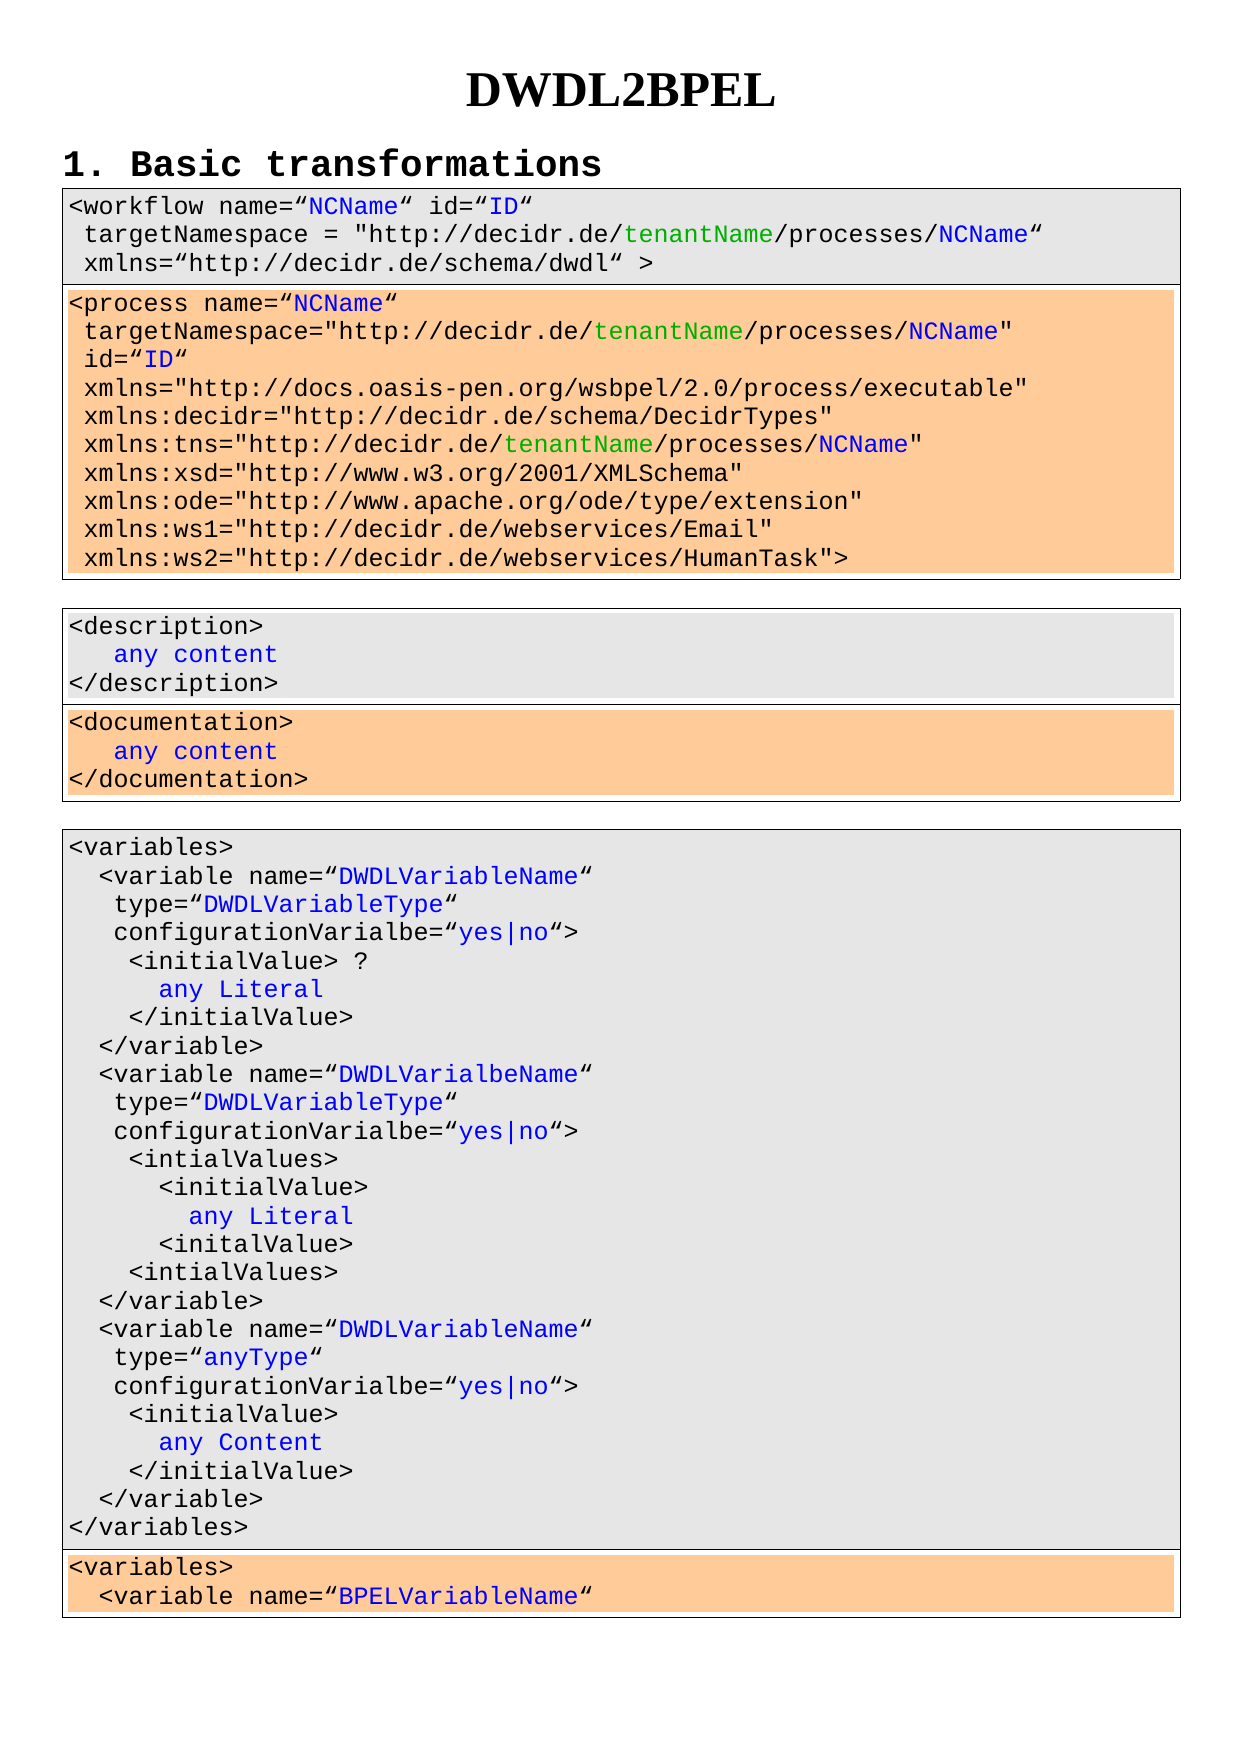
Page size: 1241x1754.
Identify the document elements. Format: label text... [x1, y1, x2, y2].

table_cell <documentation> any content </documentation> [63, 705, 1180, 801]
table_header <workflow name=“NCName“ id=“ID“ targetNamespace = "http://decidr.de/tenantName/processes/NCName“ xmlns=“http://decidr.de/schema/dwdl“ > [63, 189, 1180, 284]
text DWDL2BPEL [62, 59, 1180, 117]
table_header <description> any content </description> [63, 609, 1180, 704]
table_cell <variables> <variable name=“BPELVariableName“ [63, 1550, 1180, 1617]
table_cell <process name=“NCName“ targetNamespace="http://decidr.de/tenantName/processes/NCName" id=“ID“ xmlns="http://docs.oasis-pen.org/wsbpel/2.0/process/executable" xmlns:decidr="http://decidr.de/schema/DecidrTypes" xmlns:tns="http://decidr.de/tenantName/processes/NCName" xmlns:xsd="http://www.w3.org/2001/XMLSchema" xmlns:ode="http://www.apache.org/ode/type/extension" xmlns:ws1="http://decidr.de/webservices/Email" xmlns:ws2="http://decidr.de/webservices/HumanTask"> [63, 285, 1180, 579]
text 1. Basic transformations [62, 145, 1180, 188]
table_header <variables> <variable name=“DWDLVariableName“ type=“DWDLVariableType“ configurationVarialbe=“yes|no“> <initialValue> ? any Literal </initialValue> </variable> <variable name=“DWDLVarialbeName“ type=“DWDLVariableType“ configurationVarialbe=“yes|no“> <intialValues> <initialValue> any Literal <initalValue> <intialValues> </variable> <variable name=“DWDLVariableName“ type=“anyType“ configurationVarialbe=“yes|no“> <initialValue> any Content </initialValue> </variable> </variables> [63, 830, 1180, 1549]
